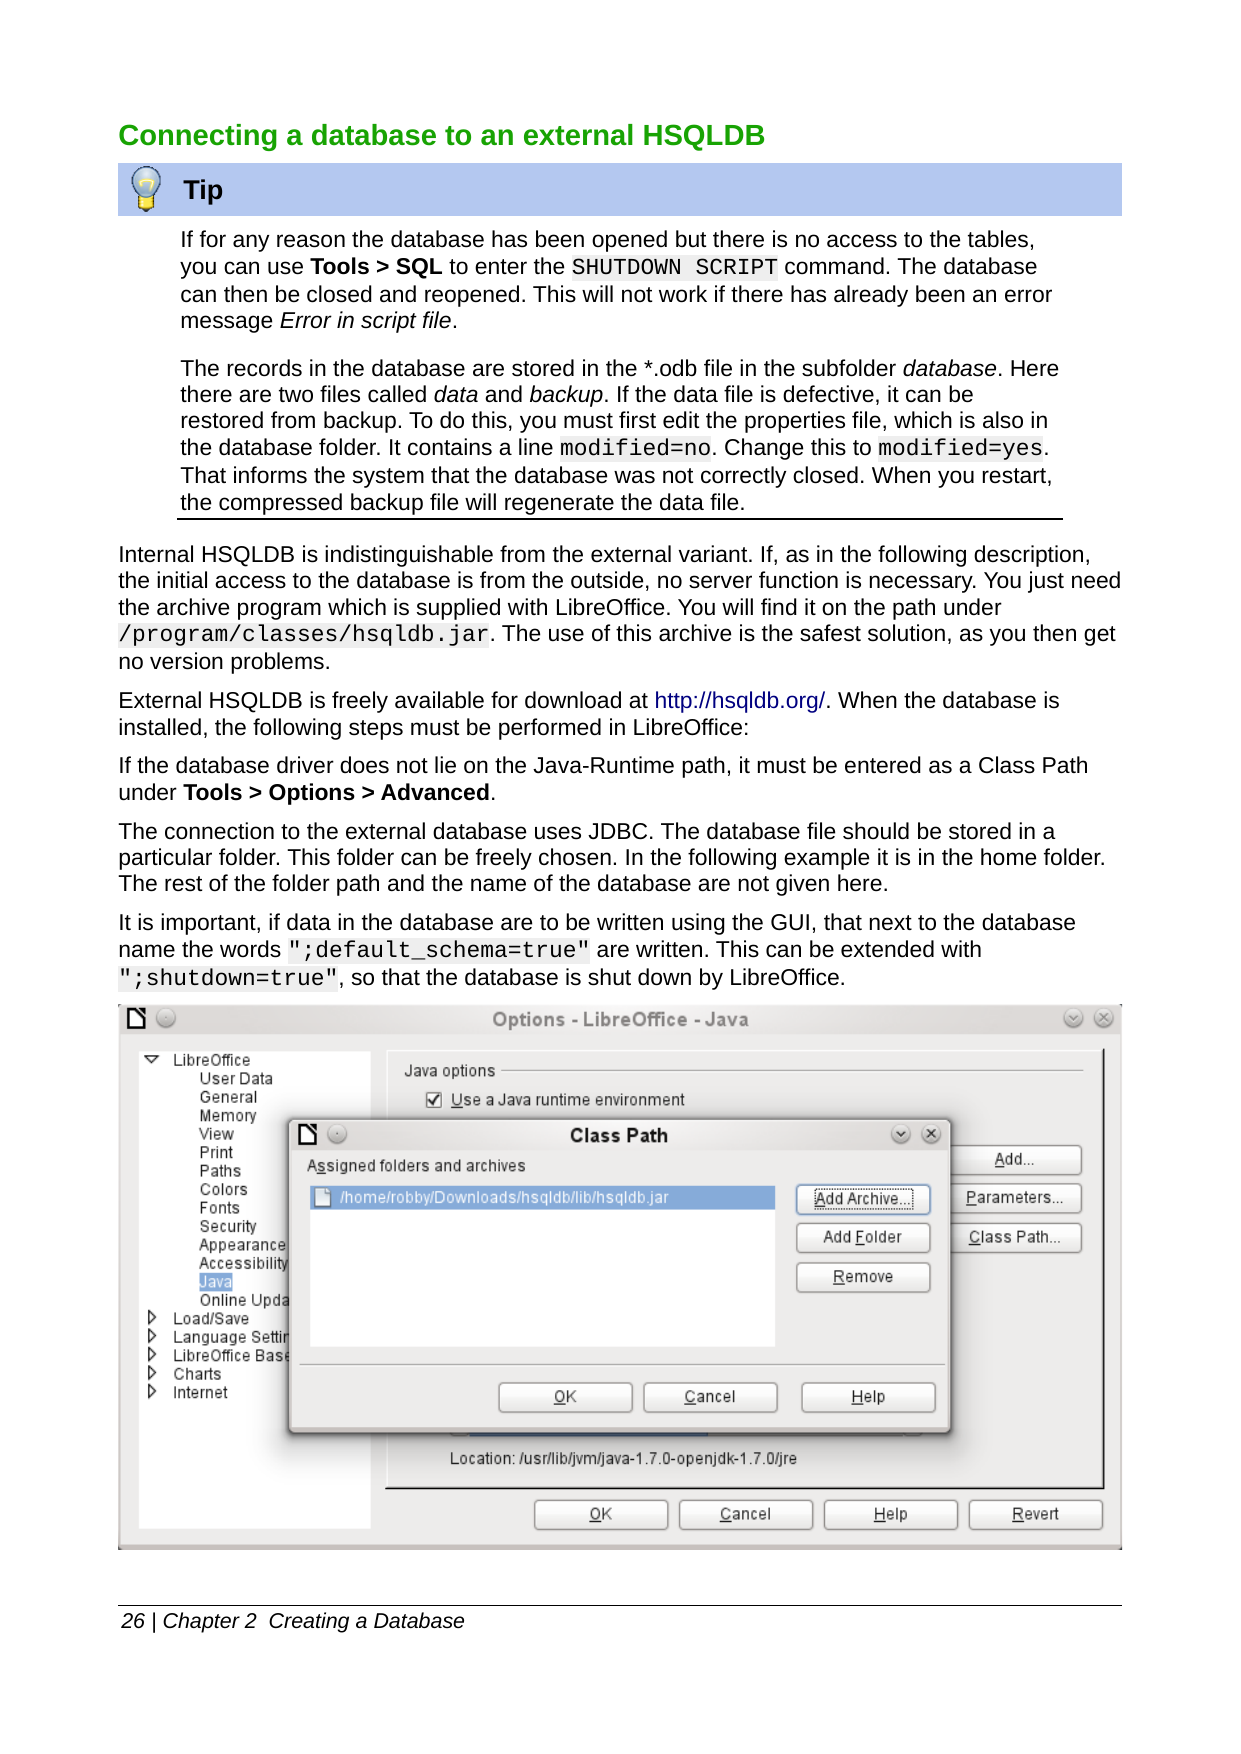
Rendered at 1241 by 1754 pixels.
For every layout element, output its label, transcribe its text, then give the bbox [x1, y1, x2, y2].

text It is important, if data in the database are to be written using the GUI, that next to the database name the words ";default_schema=true" are written. This can be extended with ";shutdown=true", so that the database is shut down by LibreOffice. [118, 909, 1122, 992]
text The records in the database are stored in the *.odb file in the subfolder database. Here there are two files called data and backup. If the data file is defective, it can be restored from backup. To do this, you must first edit the properties file, which is also in the database folder. It contains a line modified=no. Change this to modified=yes. That informs the system that the database was not correctly closed. When you restart, the compressed backup file will regenerate the data file. [177, 352, 1063, 518]
text If for any reason the database has been opened but there is no access to the tables, you can use Tools > SQL to enter the SHUTDOWN SCRIPT command. The database can then be closed and reopened. This will not work if there has already been an error message Error in script file. [177, 223, 1063, 334]
picture [119, 164, 170, 215]
text External HSQLDB is freely available for download at http://hsqldb.org/. When the database is installed, the following steps must be performed in LibreOffice: [118, 687, 1122, 740]
text The connection to the external database uses JDBC. The database file should be stored in a particular folder. This folder can be freely chosen. In the following example it is in the home folder. The rest of the folder path and the name of the database are not given here. [118, 818, 1122, 897]
text If the database driver does not lie on the Java-Runtime path, it must be entered as a Class Path under Tools > Options > Advanced. [118, 752, 1122, 805]
subtitle Connecting a database to an external HSQLDB [118, 118, 1122, 152]
text Internal HSQLDB is indistinguishable from the external variant. If, as in the following description, the initial access to the database is from the outside, no server function is necessary. You just need the archive program which is supplied with LibreOffice. You will find it on the path under /program/classes/hsqldb.jar. The use of this archive is the safest solution, as you then get no version problems. [118, 541, 1122, 675]
picture [118, 1004, 1123, 1550]
subtitle Tip [118, 163, 1122, 216]
